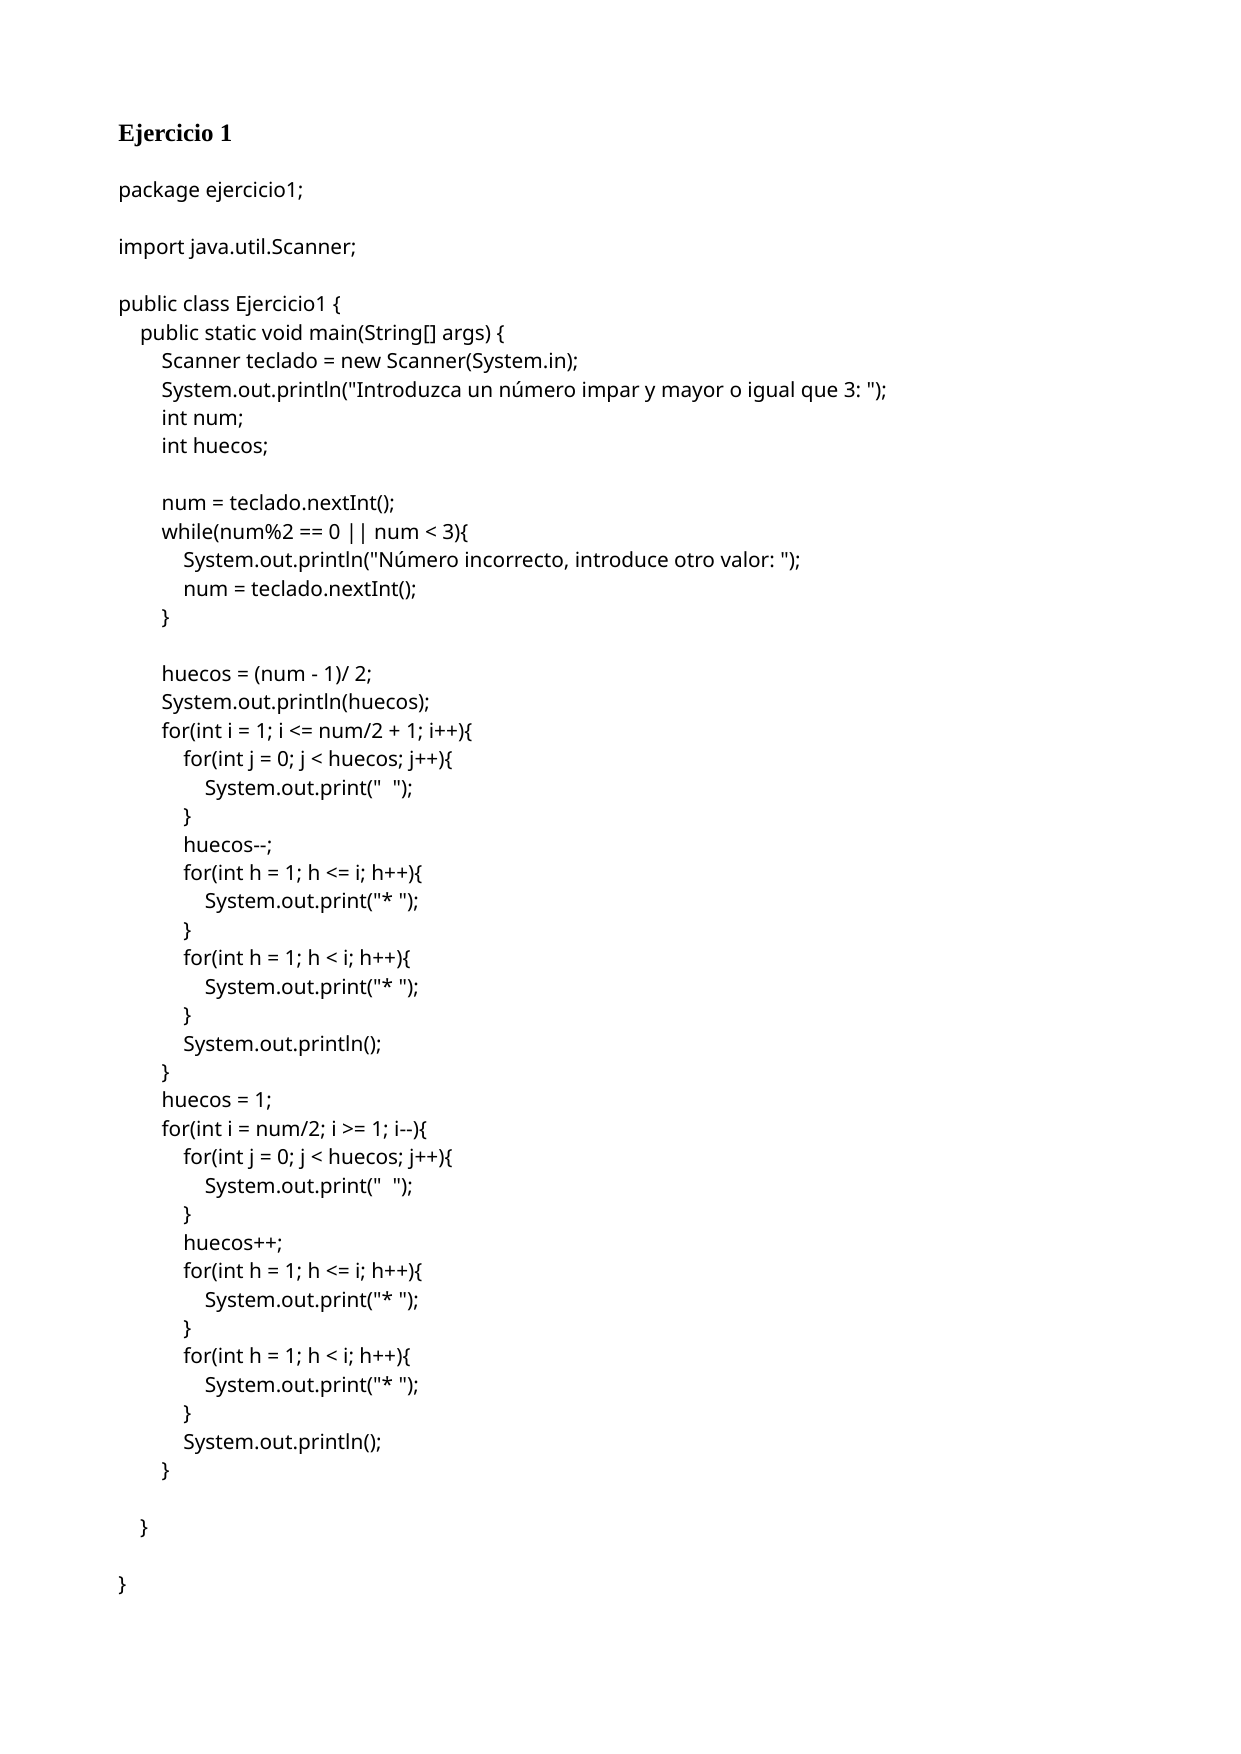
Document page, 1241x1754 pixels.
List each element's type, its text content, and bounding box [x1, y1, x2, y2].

text int num; [118, 403, 1122, 432]
text System.out.println(); [118, 1427, 1122, 1455]
text for(int h = 1; h < i; h++){ [118, 943, 1122, 972]
text int huecos; [118, 432, 1122, 460]
text System.out.println(); [118, 1029, 1122, 1057]
text for(int h = 1; h < i; h++){ [118, 1342, 1122, 1370]
text System.out.print("* "); [118, 972, 1122, 1000]
text } [118, 1313, 1122, 1342]
text } [118, 1512, 1122, 1541]
text System.out.println("Número incorrecto, introduce otro valor: "); [118, 545, 1122, 574]
text } [118, 1000, 1122, 1029]
text } [118, 801, 1122, 830]
text } [118, 1057, 1122, 1086]
text import java.util.Scanner; [118, 232, 1122, 261]
text huecos = 1; [118, 1086, 1122, 1114]
text System.out.print(" "); [118, 1171, 1122, 1199]
text huecos++; [118, 1228, 1122, 1256]
text } [118, 1398, 1122, 1427]
text System.out.println("Introduzca un número impar y mayor o igual que 3: "); [118, 375, 1122, 403]
text System.out.print("* "); [118, 1370, 1122, 1398]
text System.out.print(" "); [118, 773, 1122, 801]
text Ejercicio 1 [118, 118, 1122, 147]
text huecos = (num - 1)/ 2; [118, 659, 1122, 687]
text System.out.print("* "); [118, 1285, 1122, 1313]
text public class Ejercicio1 { [118, 289, 1122, 318]
text System.out.print("* "); [118, 887, 1122, 915]
text } [118, 1569, 1122, 1597]
text } [118, 915, 1122, 943]
text huecos--; [118, 830, 1122, 858]
text for(int j = 0; j < huecos; j++){ [118, 744, 1122, 773]
text Scanner teclado = new Scanner(System.in); [118, 346, 1122, 375]
text num = teclado.nextInt(); [118, 574, 1122, 602]
text } [118, 602, 1122, 631]
text for(int i = num/2; i >= 1; i--){ [118, 1114, 1122, 1142]
text for(int j = 0; j < huecos; j++){ [118, 1142, 1122, 1171]
text } [118, 1455, 1122, 1484]
text for(int h = 1; h <= i; h++){ [118, 1256, 1122, 1285]
text num = teclado.nextInt(); [118, 488, 1122, 517]
text System.out.println(huecos); [118, 687, 1122, 716]
text } [118, 1199, 1122, 1228]
text public static void main(String[] args) { [118, 318, 1122, 346]
text for(int i = 1; i <= num/2 + 1; i++){ [118, 716, 1122, 744]
text for(int h = 1; h <= i; h++){ [118, 858, 1122, 887]
text package ejercicio1; [118, 176, 1122, 204]
text while(num%2 == 0 || num < 3){ [118, 517, 1122, 545]
